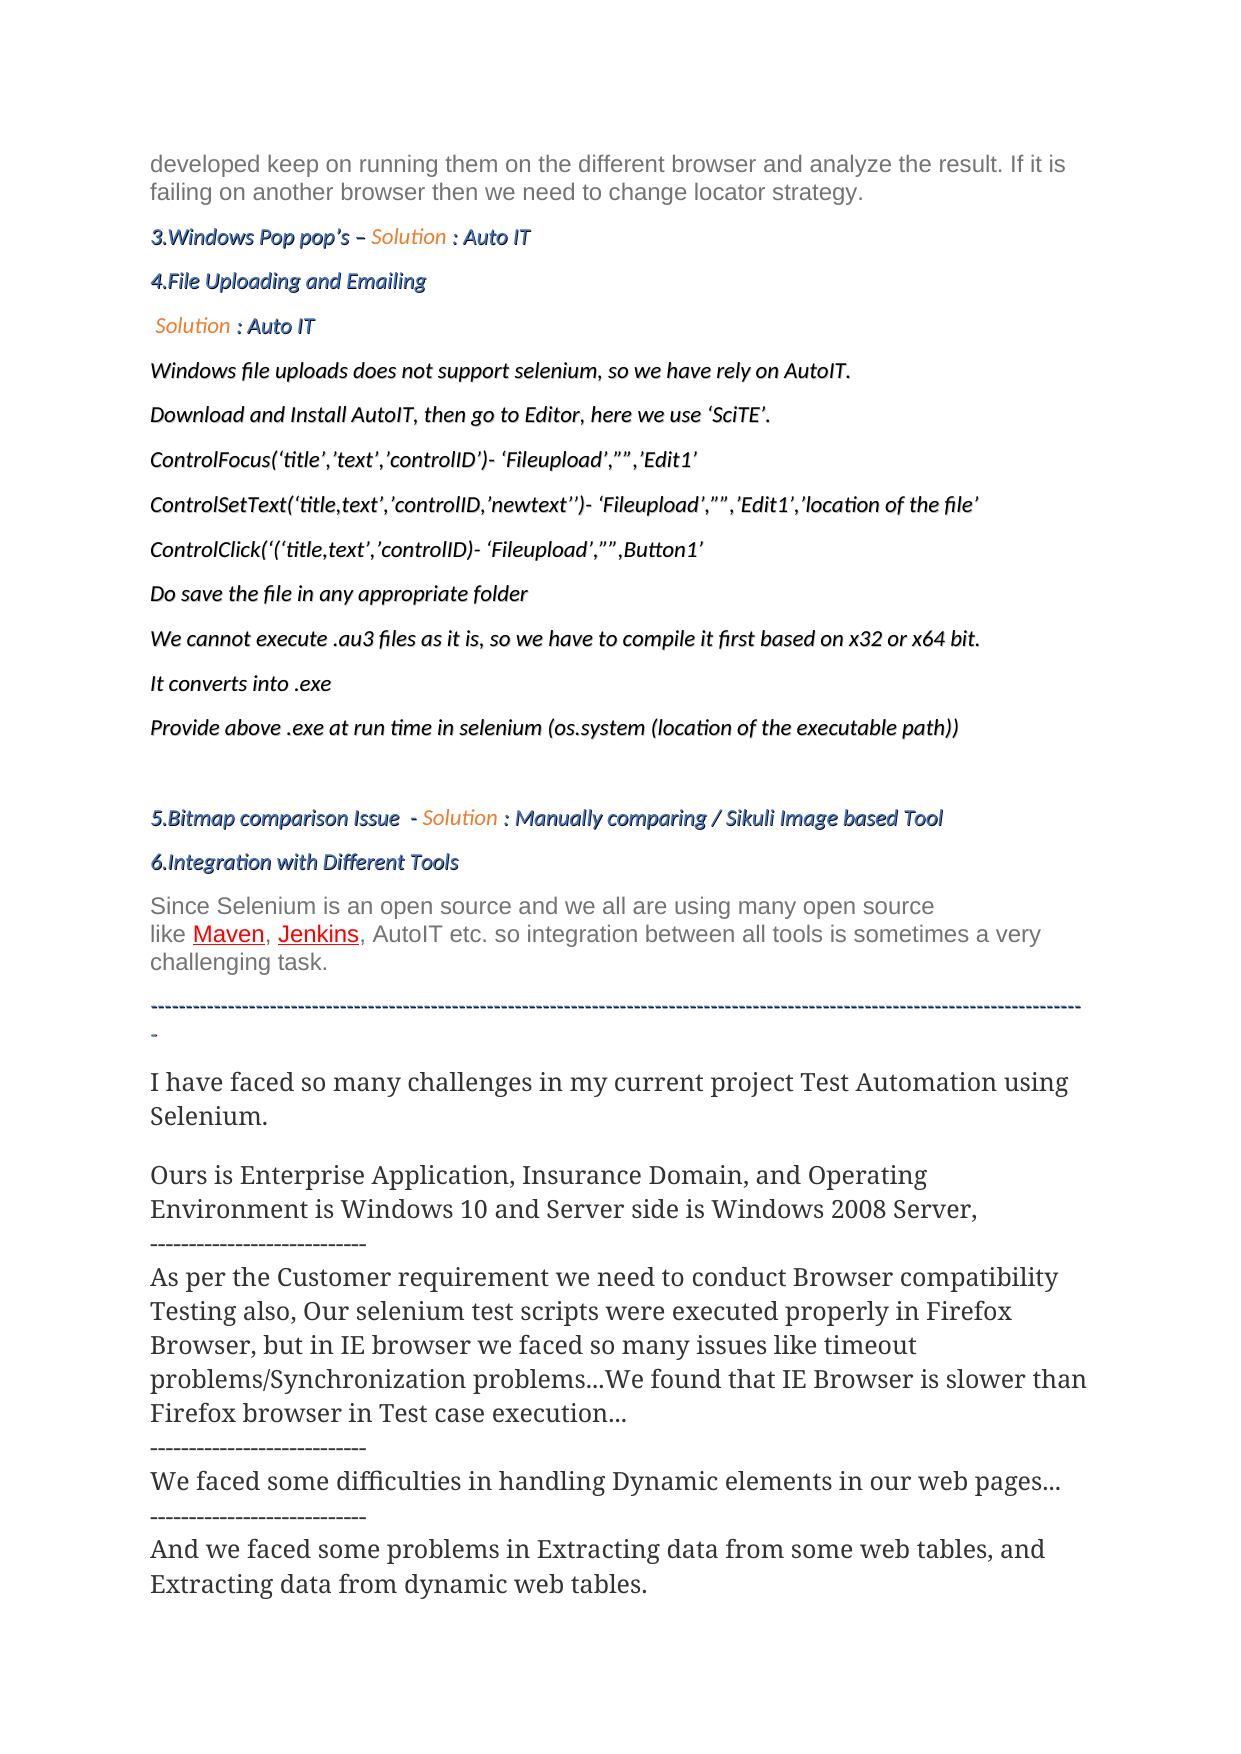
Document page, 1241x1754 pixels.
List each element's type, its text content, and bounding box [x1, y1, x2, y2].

text -------------------------------------------------------------------------------------------------------------------------------------- [150, 992, 1090, 1048]
text 6.Integration with Different Tools [150, 847, 1090, 876]
text 5.Bitmap comparison Issue - Solution : Manually comparing / Sikuli Image based Tool [150, 803, 1090, 831]
text Ours is Enterprise Application, Insurance Domain, and Operating Environment is Windows 10 and Server side is Windows 2008 Server, ---------------------------- As per the Customer requirement we need to conduct Browser compatibility Testing also, Our selenium test scripts were executed properly in Firefox Browser, but in IE browser we faced so many issues like timeout problems/Synchronization problems...We found that IE Browser is slower than Firefox browser in Test case execution... ---------------------------- We faced some difficulties in handling Dynamic elements in our web pages... ---------------------------- And we faced some problems in Extracting data from some web tables, and Extracting data from dynamic web tables. [150, 1157, 1090, 1600]
text I have faced so many challenges in my current project Test Automation using Selenium. [150, 1064, 1090, 1132]
text We cannot execute .au3 files as it is, so we have to compile it first based on x32 or x64 bit. [150, 624, 1090, 652]
text Provide above .exe at run time in selenium (os.system (location of the executable path)) [150, 713, 1090, 741]
text Do save the file in any appropriate folder [150, 579, 1090, 607]
text developed keep on running them on the different browser and analyze the result. If it is failing on another browser then we need to change locator strategy. [150, 150, 1090, 205]
text Download and Install AutoIT, then go to Editor, here we use ‘SciTE’. [150, 401, 1090, 429]
text 4.File Uploading and Emailing [150, 267, 1090, 294]
text ControlSetText(‘title,text’,’controlID,’newtext’’)- ‘Fileupload’,””,’Edit1’,’location of the file’ [150, 490, 1090, 518]
text It converts into .exe [150, 669, 1090, 697]
text Windows file uploads does not support selenium, so we have rely on AutoIT. [150, 356, 1090, 384]
text ControlFocus(‘title’,’text’,’controlID’)- ‘Fileupload’,””,’Edit1’ [150, 445, 1090, 473]
text ControlClick(‘(‘title,text’,’controlID)- ‘Fileupload’,””,Button1’ [150, 535, 1090, 563]
text 3.Windows Pop pop’s – Solution : Auto IT [150, 222, 1090, 250]
text Solution : Auto IT [150, 311, 1090, 339]
text Since Selenium is an open source and we all are using many open source like Maven, Jenkins, AutoIT etc. so integration between all tools is sometimes a very challenging task. [150, 892, 1090, 975]
